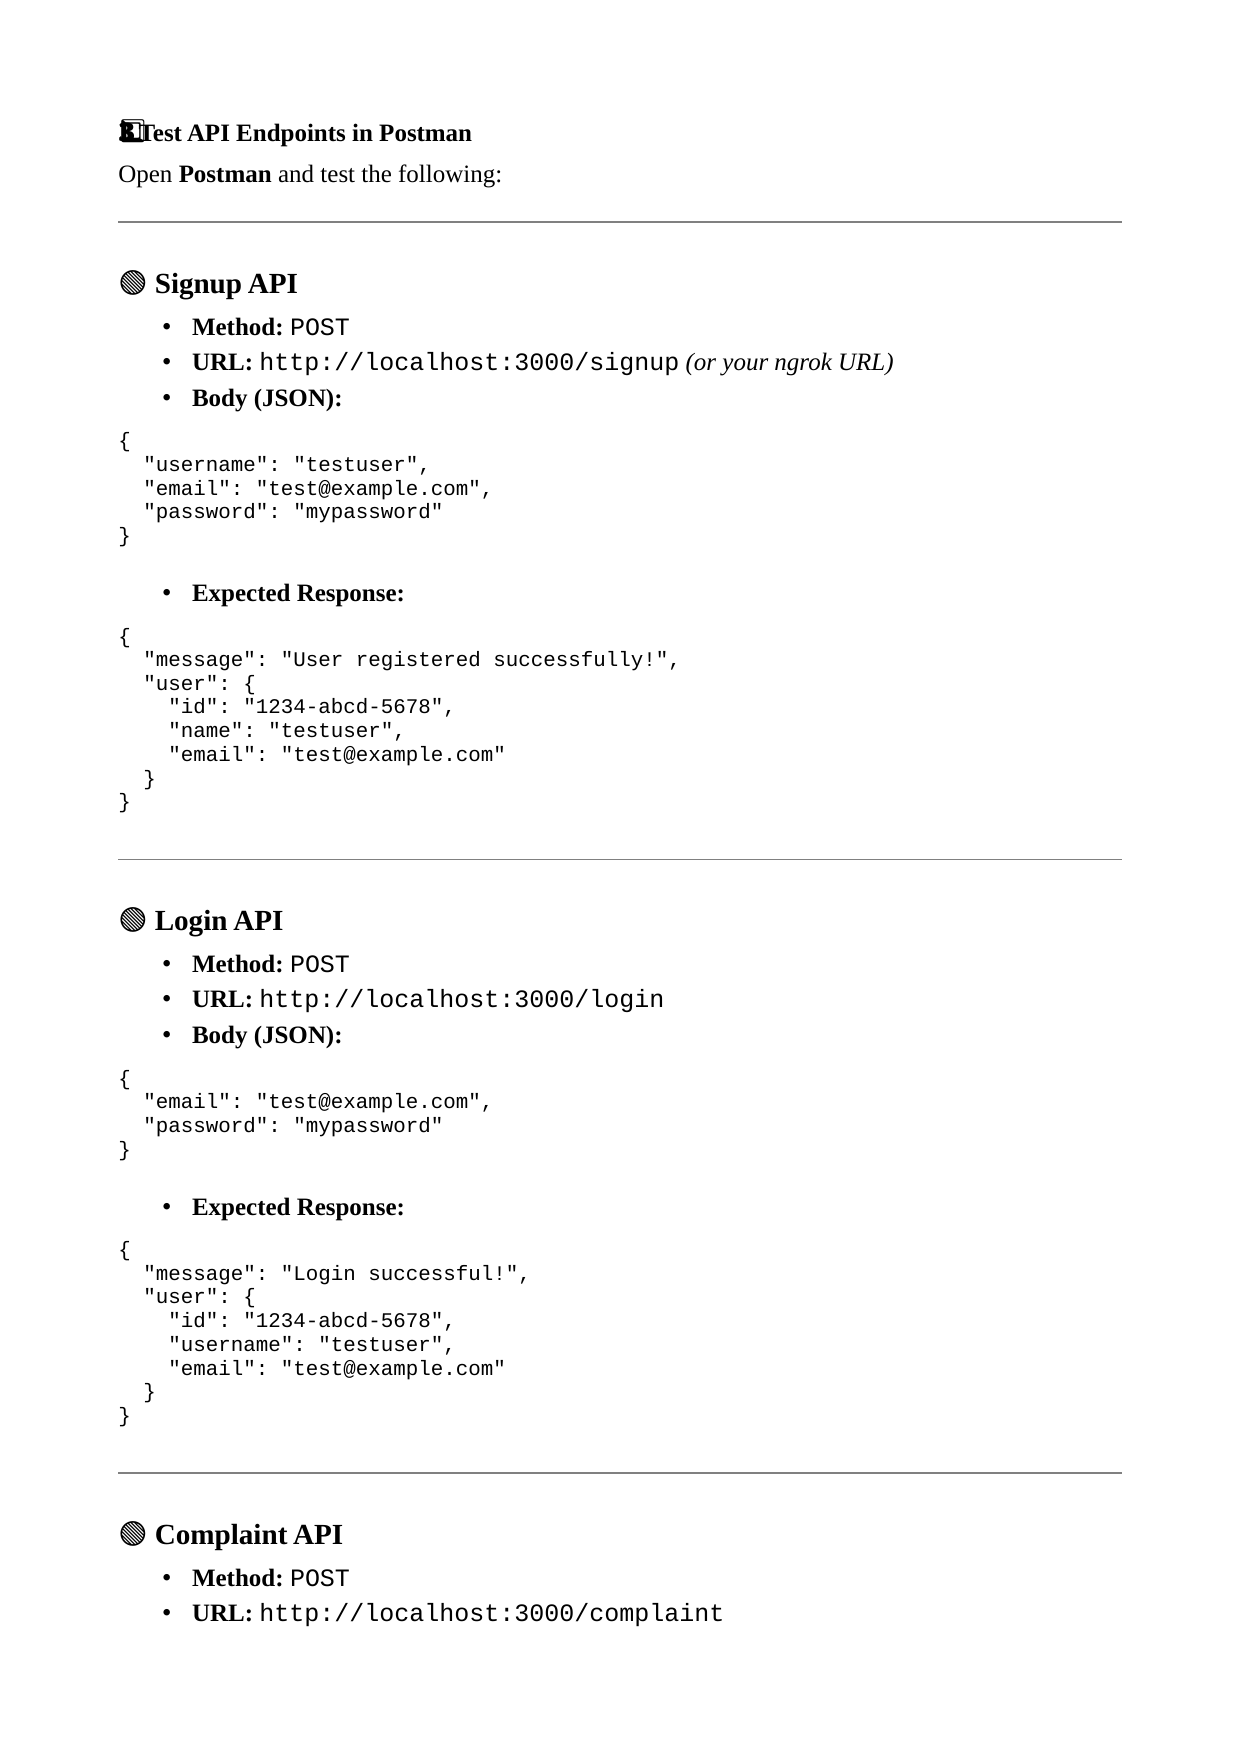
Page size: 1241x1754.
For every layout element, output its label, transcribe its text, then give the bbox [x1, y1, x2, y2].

list URL: http://localhost:3000/complaint [162, 1598, 1122, 1629]
text } [118, 1381, 1122, 1405]
text "password": "mypassword" [118, 501, 1122, 525]
text "id": "1234-abcd-5678", [118, 697, 1122, 720]
list Method: POST [162, 949, 1122, 980]
list URL: http://localhost:3000/login [162, 984, 1122, 1015]
text } [118, 1405, 1122, 1428]
text "email": "test@example.com", [118, 478, 1122, 501]
list Expected Response: [162, 578, 1122, 607]
text } [118, 791, 1122, 815]
text { [118, 1068, 1122, 1091]
text } [118, 1138, 1122, 1162]
text } [118, 525, 1122, 548]
subtitle 🟢 Signup API [118, 266, 1122, 299]
text { [118, 430, 1122, 454]
list Body (JSON): [162, 1020, 1122, 1049]
text "user": { [118, 673, 1122, 697]
subtitle 3️⃣ Test API Endpoints in Postman [118, 118, 1122, 147]
text "email": "test@example.com" [118, 744, 1122, 767]
text Open Postman and test the following: [118, 159, 1122, 188]
subtitle 🟢 Complaint API [118, 1517, 1122, 1550]
list Body (JSON): [162, 383, 1122, 411]
text "name": "testuser", [118, 720, 1122, 744]
text "user": { [118, 1287, 1122, 1310]
text "email": "test@example.com", [118, 1091, 1122, 1115]
text { [118, 1239, 1122, 1263]
list Method: POST [162, 1563, 1122, 1594]
text "email": "test@example.com" [118, 1357, 1122, 1381]
text "username": "testuser", [118, 1334, 1122, 1357]
text } [118, 767, 1122, 791]
list Method: POST [162, 312, 1122, 343]
list URL: http://localhost:3000/signup (or your ngrok URL) [162, 347, 1122, 378]
text "username": "testuser", [118, 454, 1122, 478]
subtitle 🟢 Login API [118, 903, 1122, 937]
text "password": "mypassword" [118, 1115, 1122, 1138]
text "message": "Login successful!", [118, 1263, 1122, 1287]
text "message": "User registered successfully!", [118, 649, 1122, 673]
text { [118, 626, 1122, 649]
text "id": "1234-abcd-5678", [118, 1310, 1122, 1334]
list Expected Response: [162, 1192, 1122, 1220]
